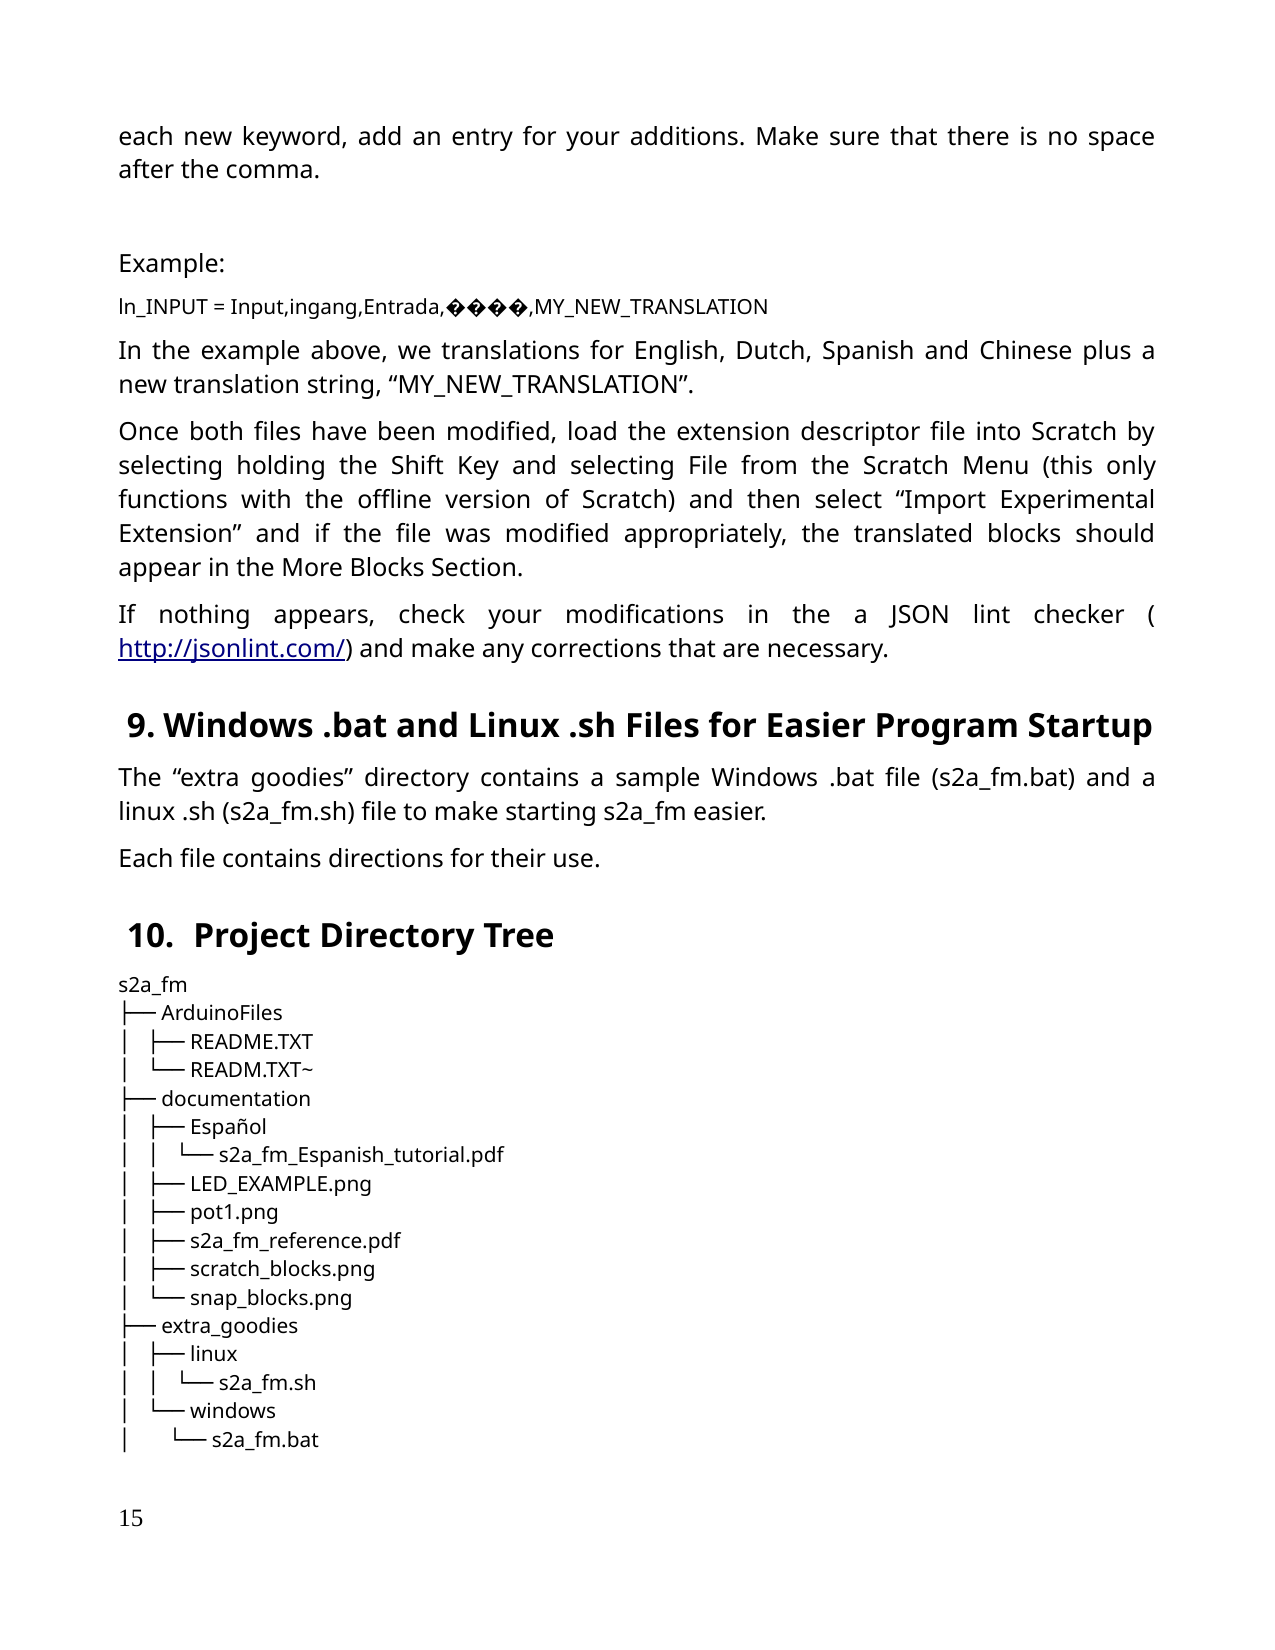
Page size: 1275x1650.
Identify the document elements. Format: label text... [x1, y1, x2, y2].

text Example: [118, 245, 1157, 279]
text │ ├── README.TXT [118, 1027, 1157, 1055]
text Each file contains directions for their use. [118, 840, 1157, 874]
text ├── documentation [118, 1084, 1157, 1112]
text │ ├── linux [118, 1339, 1157, 1368]
text ├── ArduinoFiles [118, 998, 1157, 1027]
text │ ├── Español [118, 1112, 1157, 1141]
text each new keyword, add an entry for your additions. Make sure that there is no space after the comma. [118, 118, 1157, 186]
subtitle Windows .bat and Linux .sh Files for Easier Program Startup [118, 702, 1157, 747]
subtitle Project Directory Tree [118, 912, 1157, 957]
text │ ├── pot1.png [118, 1197, 1157, 1226]
text ├── extra_goodies [118, 1311, 1157, 1339]
text In the example above, we translations for English, Dutch, Spanish and Chinese plus a new translation string, “MY_NEW_TRANSLATION”. [118, 333, 1157, 401]
text │ └── READM.TXT~ [118, 1055, 1157, 1084]
text │ └── windows [118, 1396, 1157, 1425]
text │ └── snap_blocks.png [118, 1283, 1157, 1311]
text │ ├── LED_EXAMPLE.png [118, 1169, 1157, 1197]
text s2a_fm [118, 970, 1157, 998]
text │ └── s2a_fm.bat [118, 1425, 1157, 1453]
text Once both files have been modified, load the extension descriptor file into Scratch by selecting holding the Shift Key and selecting File from the Scratch Menu (this only functions with the offline version of Scratch) and then select “Import Experimental Extension” and if the file was modified appropriately, the translated blocks should appear in the More Blocks Section. [118, 413, 1157, 584]
text │ │ └── s2a_fm.sh [118, 1368, 1157, 1396]
text │ │ └── s2a_fm_Espanish_tutorial.pdf [118, 1141, 1157, 1169]
text ln_INPUT = Input,ingang,Entrada,����,MY_NEW_TRANSLATION [118, 292, 1157, 320]
text If nothing appears, check your modifications in the a JSON lint checker ( http://jsonlint.com/) and make any corrections that are necessary. [118, 596, 1157, 664]
text │ ├── s2a_fm_reference.pdf [118, 1226, 1157, 1254]
text │ ├── scratch_blocks.png [118, 1254, 1157, 1283]
text The “extra goodies” directory contains a sample Windows .bat file (s2a_fm.bat) and a linux .sh (s2a_fm.sh) file to make starting s2a_fm easier. [118, 760, 1157, 828]
